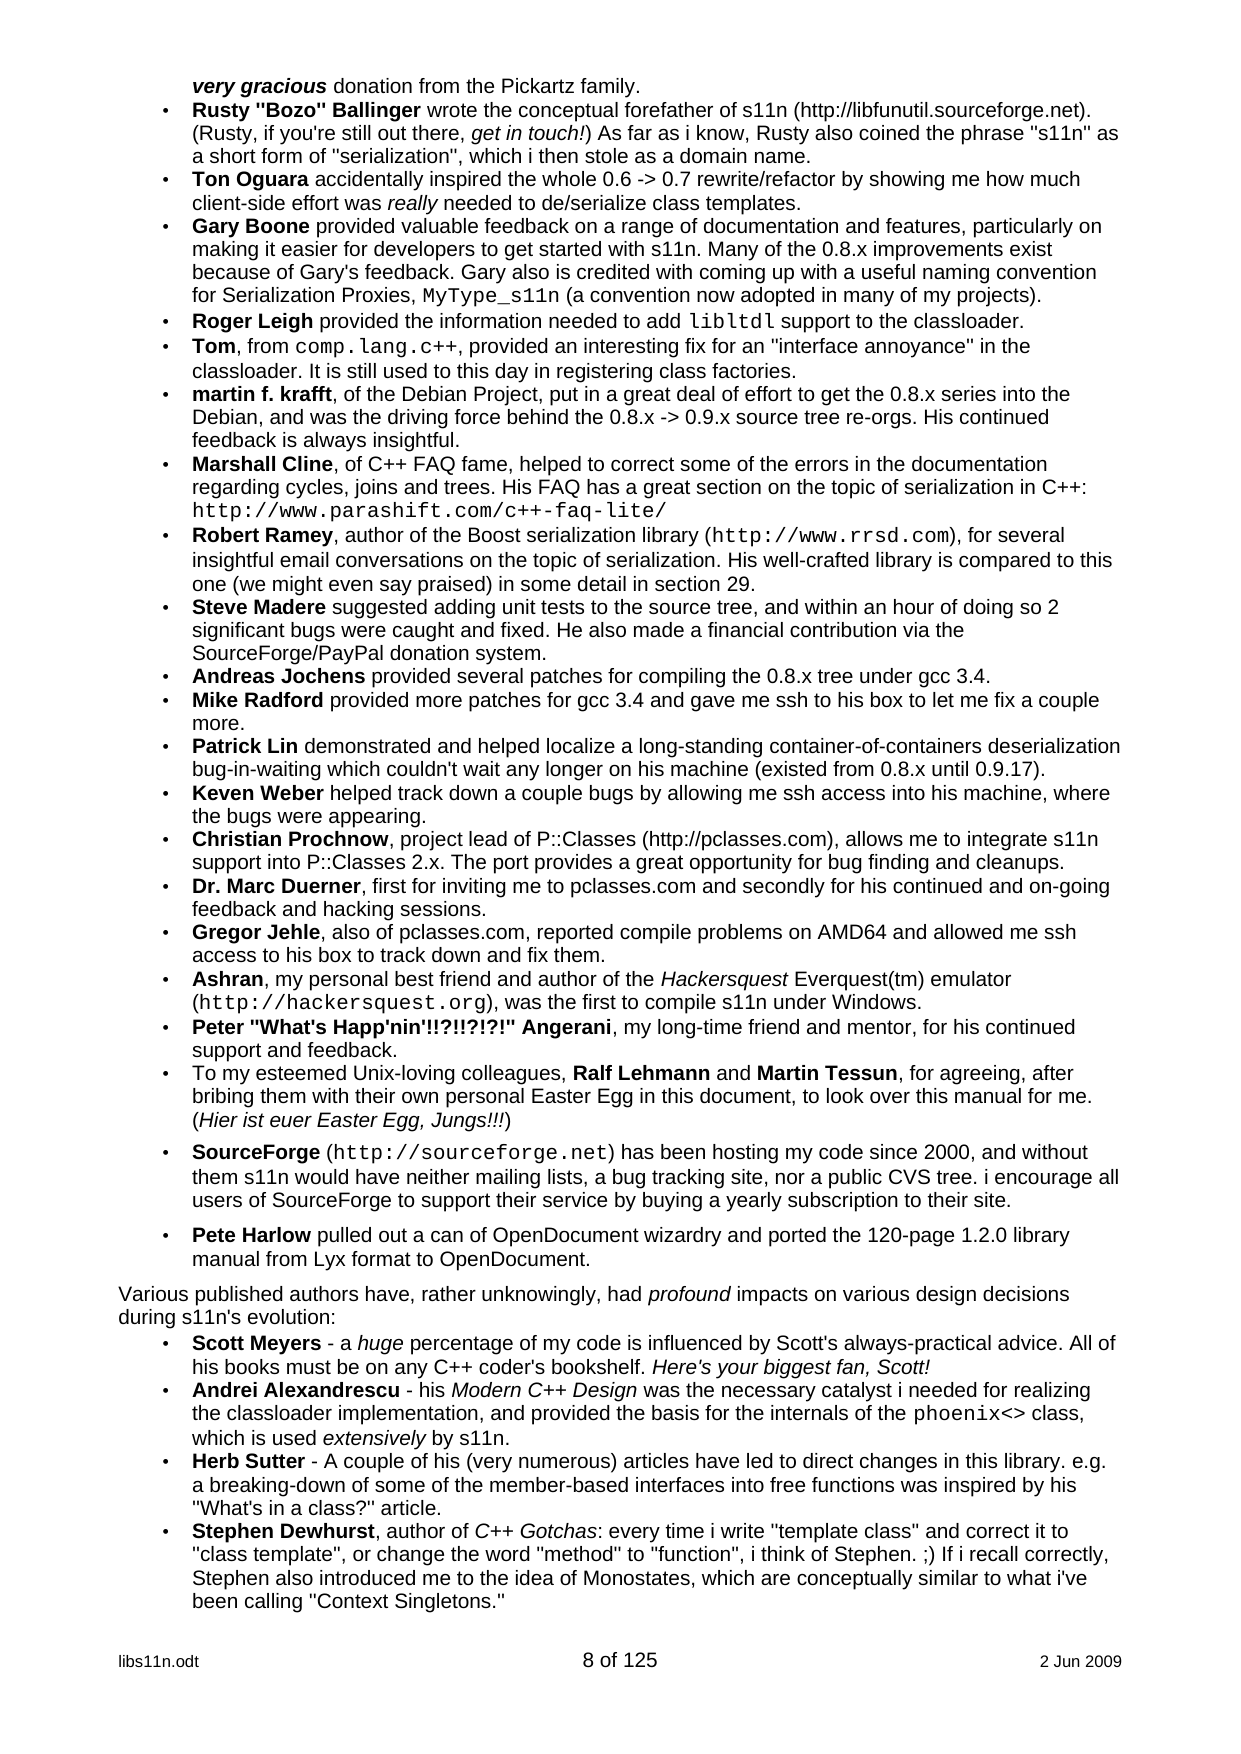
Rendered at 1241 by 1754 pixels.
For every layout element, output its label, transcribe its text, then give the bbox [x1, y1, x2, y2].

list Andreas Jochens provided several patches for compiling the 0.8.x tree under gcc 3.4. [162, 665, 1122, 688]
list Peter ''What's Happ'nin'!!?!!?!?!'' Angerani, my long-time friend and mentor, for his continued support and feedback. [162, 1015, 1122, 1062]
list Roger Leigh provided the information needed to add libltdl support to the classloader. [162, 309, 1122, 334]
list Andrei Alexandrescu - his Modern C++ Design was the necessary catalyst i needed for realizing the classloader implementation, and provided the basis for the internals of the phoenix<> class, which is used extensively by s11n. [162, 1378, 1122, 1450]
list Herb Sutter - A couple of his (very numerous) articles have led to direct changes in this library. e.g. a breaking-down of some of the member-based interfaces into free functions was inspired by his ''What's in a class?'' article. [162, 1450, 1122, 1520]
list Steve Madere suggested adding unit tests to the source tree, and within an hour of doing so 2 significant bugs were caught and fixed. He also made a financial contribution via the SourceForge/PayPal donation system. [162, 595, 1122, 665]
list Gregor Jehle, also of pclasses.com, reported compile problems on AMD64 and allowed me ssh access to his box to track down and fix them. [162, 921, 1122, 967]
list Patrick Lin demonstrated and helped localize a long-standing container-of-containers deserialization bug-in-waiting which couldn't wait any longer on his machine (existed from 0.8.x until 0.9.17). [162, 735, 1122, 781]
list martin f. krafft, of the Debian Project, put in a great deal of effort to get the 0.8.x series into the Debian, and was the driving force behind the 0.8.x -> 0.9.x source tree re-orgs. His continued feedback is always insightful. [162, 383, 1122, 452]
text Various published authors have, rather unknowingly, had profound impacts on various design decisions during s11n's evolution: [118, 1282, 1122, 1329]
list To my esteemed Unix-loving colleagues, Ralf Lehmann and Martin Tessun, for agreeing, after bribing them with their own personal Easter Egg in this document, to look over this manual for me. (Hier ist euer Easter Egg, Jungs!!!) [162, 1062, 1122, 1132]
list Christian Prochnow, project lead of P::Classes (http://pclasses.com), allows me to integrate s11n support into P::Classes 2.x. The port provides a great opportunity for bug finding and cleanups. [162, 828, 1122, 874]
list Stephen Dewhurst, author of C++ Gotchas: every time i write ''template class'' and correct it to ''class template'', or change the word ''method'' to ''function'', i think of Stephen. ;) If i recall correctly, Stephen also introduced me to the idea of Monostates, which are conceptually similar to what i've been calling ''Context Singletons.'' [162, 1520, 1122, 1613]
list Ashran, my personal best friend and author of the Hackersquest Everquest(tm) emulator (http://hackersquest.org), was the first to compile s11n under Windows. [162, 967, 1122, 1015]
list Scott Meyers - a huge percentage of my code is influenced by Scott's always-practical advice. All of his books must be on any C++ coder's bookshelf. Here's your biggest fan, Scott! [162, 1332, 1122, 1378]
list Pete Harlow pulled out a can of OpenDocument wizardry and ported the 120-page 1.2.0 library manual from Lyx format to OpenDocument. [162, 1224, 1122, 1271]
list Rusty ''Bozo'' Ballinger wrote the conceptual forefather of s11n (http://libfunutil.sourceforge.net). (Rusty, if you're still out there, get in touch!) As far as i know, Rusty also coined the phrase ''s11n'' as a short form of ''serialization'', which i then stole as a domain name. [162, 98, 1122, 168]
list very gracious donation from the Pickartz family. [162, 75, 1122, 98]
list SourceForge (http://sourceforge.net) has been hosting my code since 2000, and without them s11n would have neither mailing lists, a bug tracking site, nor a public CVS tree. i encourage all users of SourceForge to support their service by buying a yearly subscription to their site. [162, 1141, 1122, 1212]
list Marshall Cline, of C++ FAQ fame, helped to correct some of the errors in the documentation regarding cycles, joins and trees. His FAQ has a great section on the topic of serialization in C++: http://www.parashift.com/c++-faq-lite/ [162, 452, 1122, 524]
list Mike Radford provided more patches for gcc 3.4 and gave me ssh to his box to let me fix a couple more. [162, 688, 1122, 735]
list Ton Oguara accidentally inspired the whole 0.6 -> 0.7 rewrite/refactor by showing me how much client-side effort was really needed to de/serialize class templates. [162, 168, 1122, 214]
list Gary Boone provided valuable feedback on a range of documentation and features, particularly on making it easier for developers to get started with s11n. Many of the 0.8.x improvements exist because of Gary's feedback. Gary also is credited with coming up with a useful naming convention for Serialization Proxies, MyType_s11n (a convention now adopted in many of my projects). [162, 214, 1122, 309]
list Keven Weber helped track down a couple bugs by allowing me ssh access into his machine, where the bugs were appearing. [162, 781, 1122, 828]
list Robert Ramey, author of the Boost serialization library (http://www.rrsd.com), for several insightful email conversations on the topic of serialization. His well-crafted library is compared to this one (we might even say praised) in some detail in section 29. [162, 524, 1122, 595]
list Tom, from comp.lang.c++, provided an interesting fix for an ''interface annoyance'' in the classloader. It is still used to this day in registering class factories. [162, 334, 1122, 383]
list Dr. Marc Duerner, first for inviting me to pclasses.com and secondly for his continued and on-going feedback and hacking sessions. [162, 874, 1122, 921]
